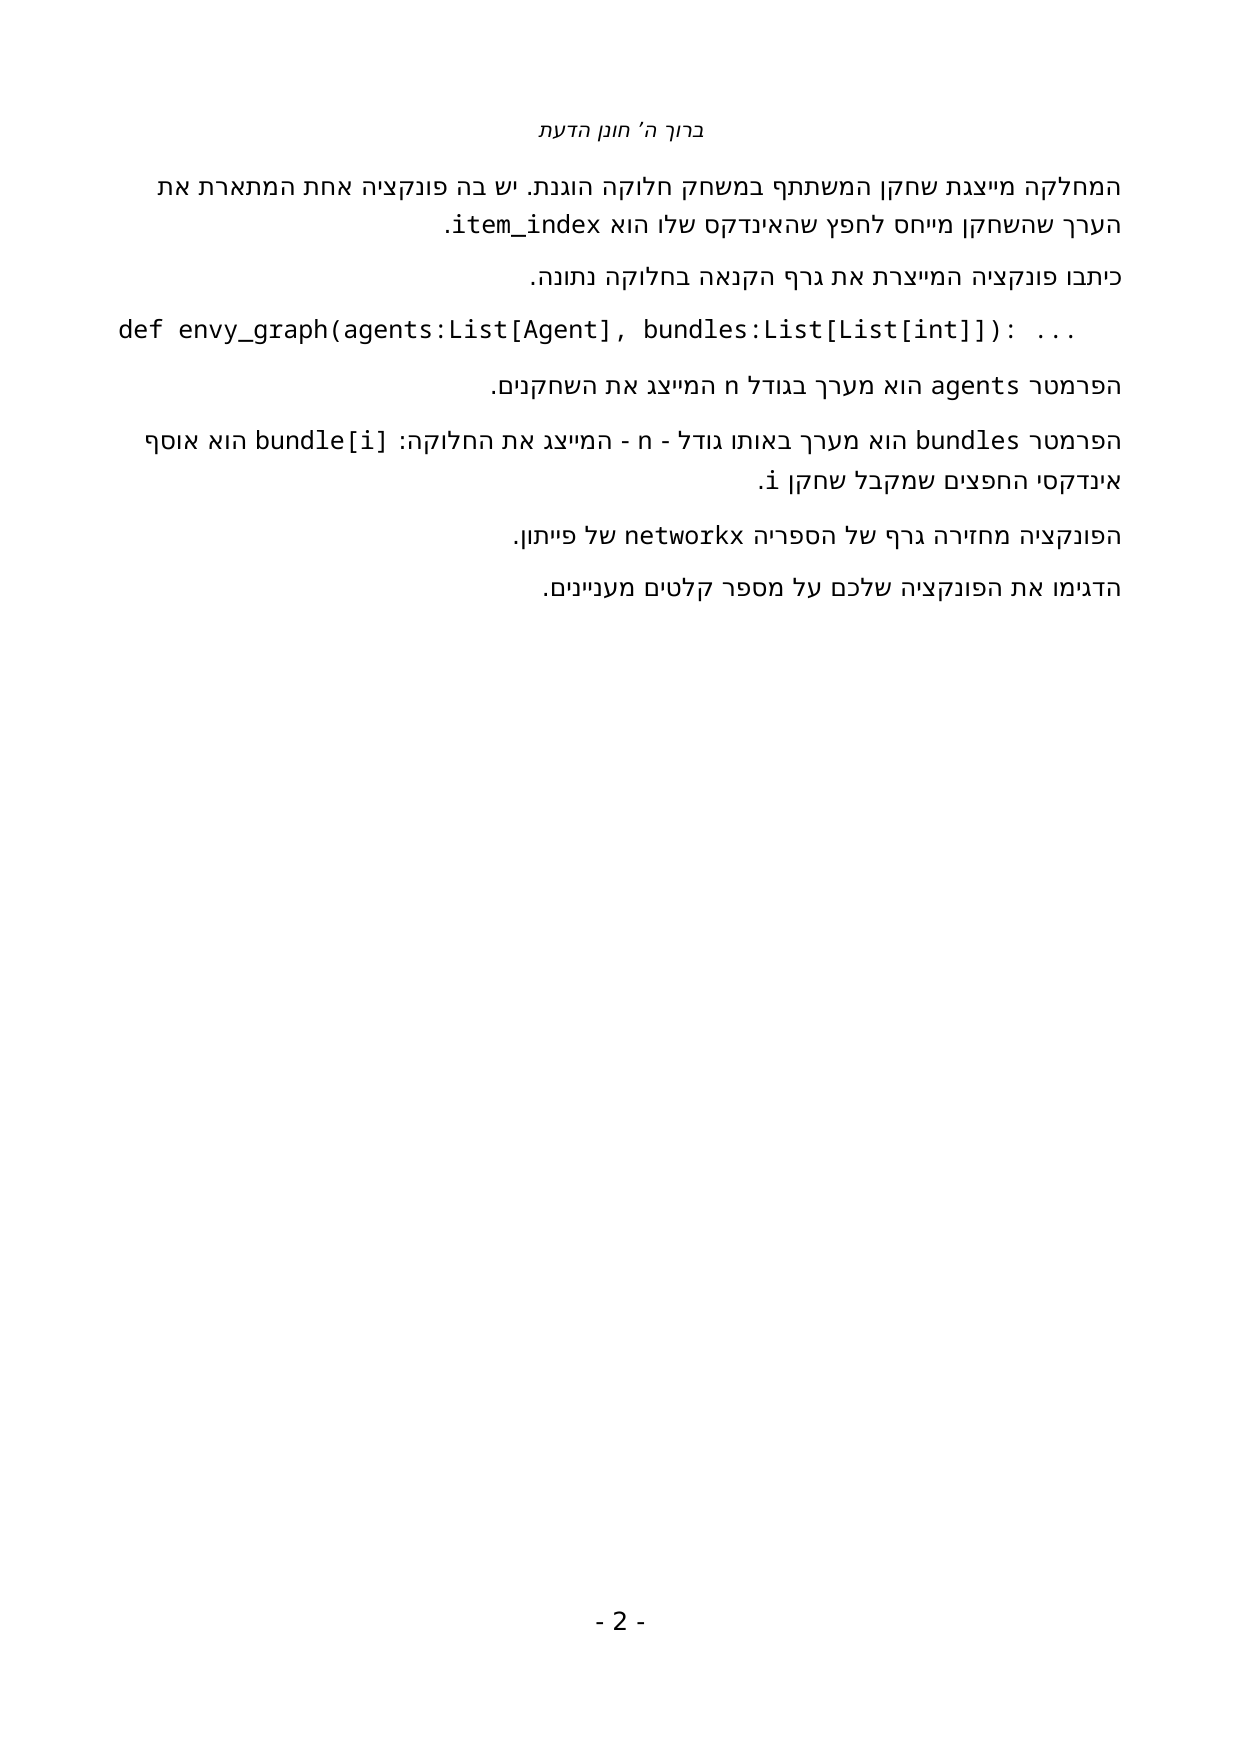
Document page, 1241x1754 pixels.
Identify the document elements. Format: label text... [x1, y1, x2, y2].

text הפרמטר agents הוא מערך בגודל n המייצג את השחקנים. [118, 367, 1122, 401]
text הפרמטר bundles הוא מערך באותו גודל - n - המייצג את החלוקה: bundle[i] הוא אוסף אינדקסי החפצים שמקבל שחקן i. [118, 423, 1122, 497]
text הפונקציה מחזירה גרף של הספריה networkx של פייתון. [118, 518, 1122, 552]
text הדגימו את הפונקציה שלכם על מספר קלטים מעניינים. [118, 573, 1122, 603]
text המחלקה מייצגת שחקן המשתתף במשחק חלוקה הוגנת. יש בה פונקציה אחת המתארת את הערך שהשחקן מייחס לחפץ שהאינדקס שלו הוא item_index. [118, 172, 1122, 241]
text כיתבו פונקציה המייצרת את גרף הקנאה בחלוקה נתונה. [118, 262, 1122, 291]
text def envy_graph(agents:List[Agent], bundles:List[List[int]]): ... [118, 312, 1122, 346]
